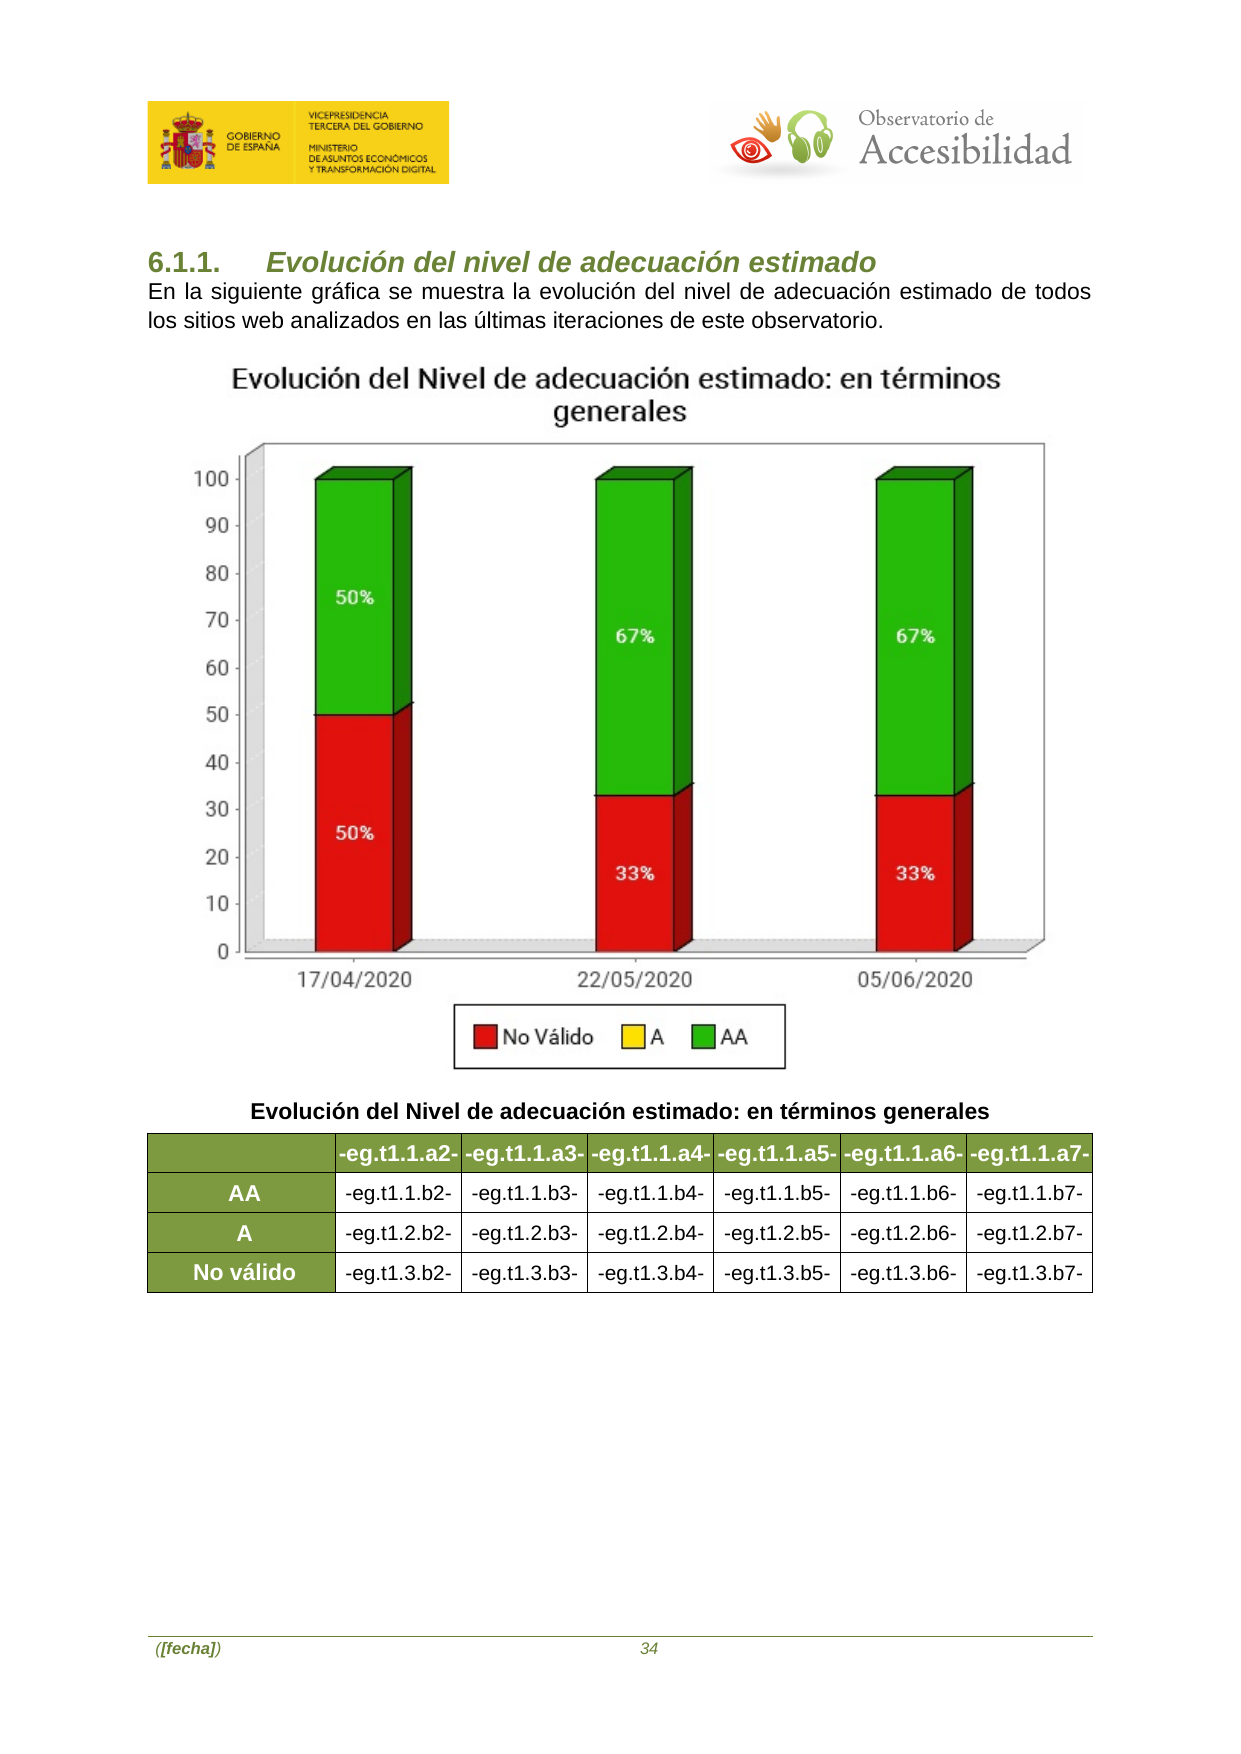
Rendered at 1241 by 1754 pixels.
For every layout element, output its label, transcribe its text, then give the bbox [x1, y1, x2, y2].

table_cell -eg.t1.1.b7- [967, 1173, 1092, 1212]
table_cell A [148, 1213, 335, 1252]
table_cell -eg.t1.3.b6- [841, 1253, 966, 1292]
table_header -eg.t1.1.a5- [714, 1134, 840, 1172]
table_cell AA [148, 1173, 335, 1212]
table_cell -eg.t1.2.b3- [462, 1213, 587, 1252]
table_cell -eg.t1.2.b6- [841, 1213, 966, 1252]
table_cell -eg.t1.1.b5- [714, 1173, 840, 1212]
table_cell -eg.t1.3.b4- [588, 1253, 713, 1292]
table_cell -eg.t1.2.b5- [714, 1213, 840, 1252]
table_cell -eg.t1.3.b3- [462, 1253, 587, 1292]
table_cell -eg.t1.3.b7- [967, 1253, 1092, 1292]
picture [178, 361, 1062, 1071]
table_cell -eg.t1.2.b7- [967, 1213, 1092, 1252]
text Evolución del Nivel de adecuación estimado: en términos generales [148, 1098, 1092, 1124]
table_cell -eg.t1.3.b2- [336, 1253, 461, 1292]
table_cell -eg.t1.1.b2- [336, 1173, 461, 1212]
table_cell -eg.t1.1.b3- [462, 1173, 587, 1212]
table_header [148, 1134, 335, 1172]
table_cell No válido [148, 1253, 335, 1292]
text En la siguiente gráfica se muestra la evolución del nivel de adecuación estimado de todos los sitios web analizados en las últimas iteraciones de este observatorio. [148, 278, 1092, 333]
table_cell -eg.t1.1.b4- [588, 1173, 713, 1212]
table_header -eg.t1.1.a7- [967, 1134, 1092, 1172]
picture [710, 101, 1086, 184]
table_header -eg.t1.1.a6- [841, 1134, 966, 1172]
picture [147, 101, 450, 184]
table_header -eg.t1.1.a4- [588, 1134, 713, 1172]
table_cell -eg.t1.3.b5- [714, 1253, 840, 1292]
table_cell -eg.t1.2.b4- [588, 1213, 713, 1252]
table_cell -eg.t1.1.b6- [841, 1173, 966, 1212]
subtitle Evolución del nivel de adecuación estimado [148, 245, 1092, 278]
table_header -eg.t1.1.a3- [462, 1134, 587, 1172]
table_cell -eg.t1.2.b2- [336, 1213, 461, 1252]
table_header -eg.t1.1.a2- [336, 1134, 461, 1172]
